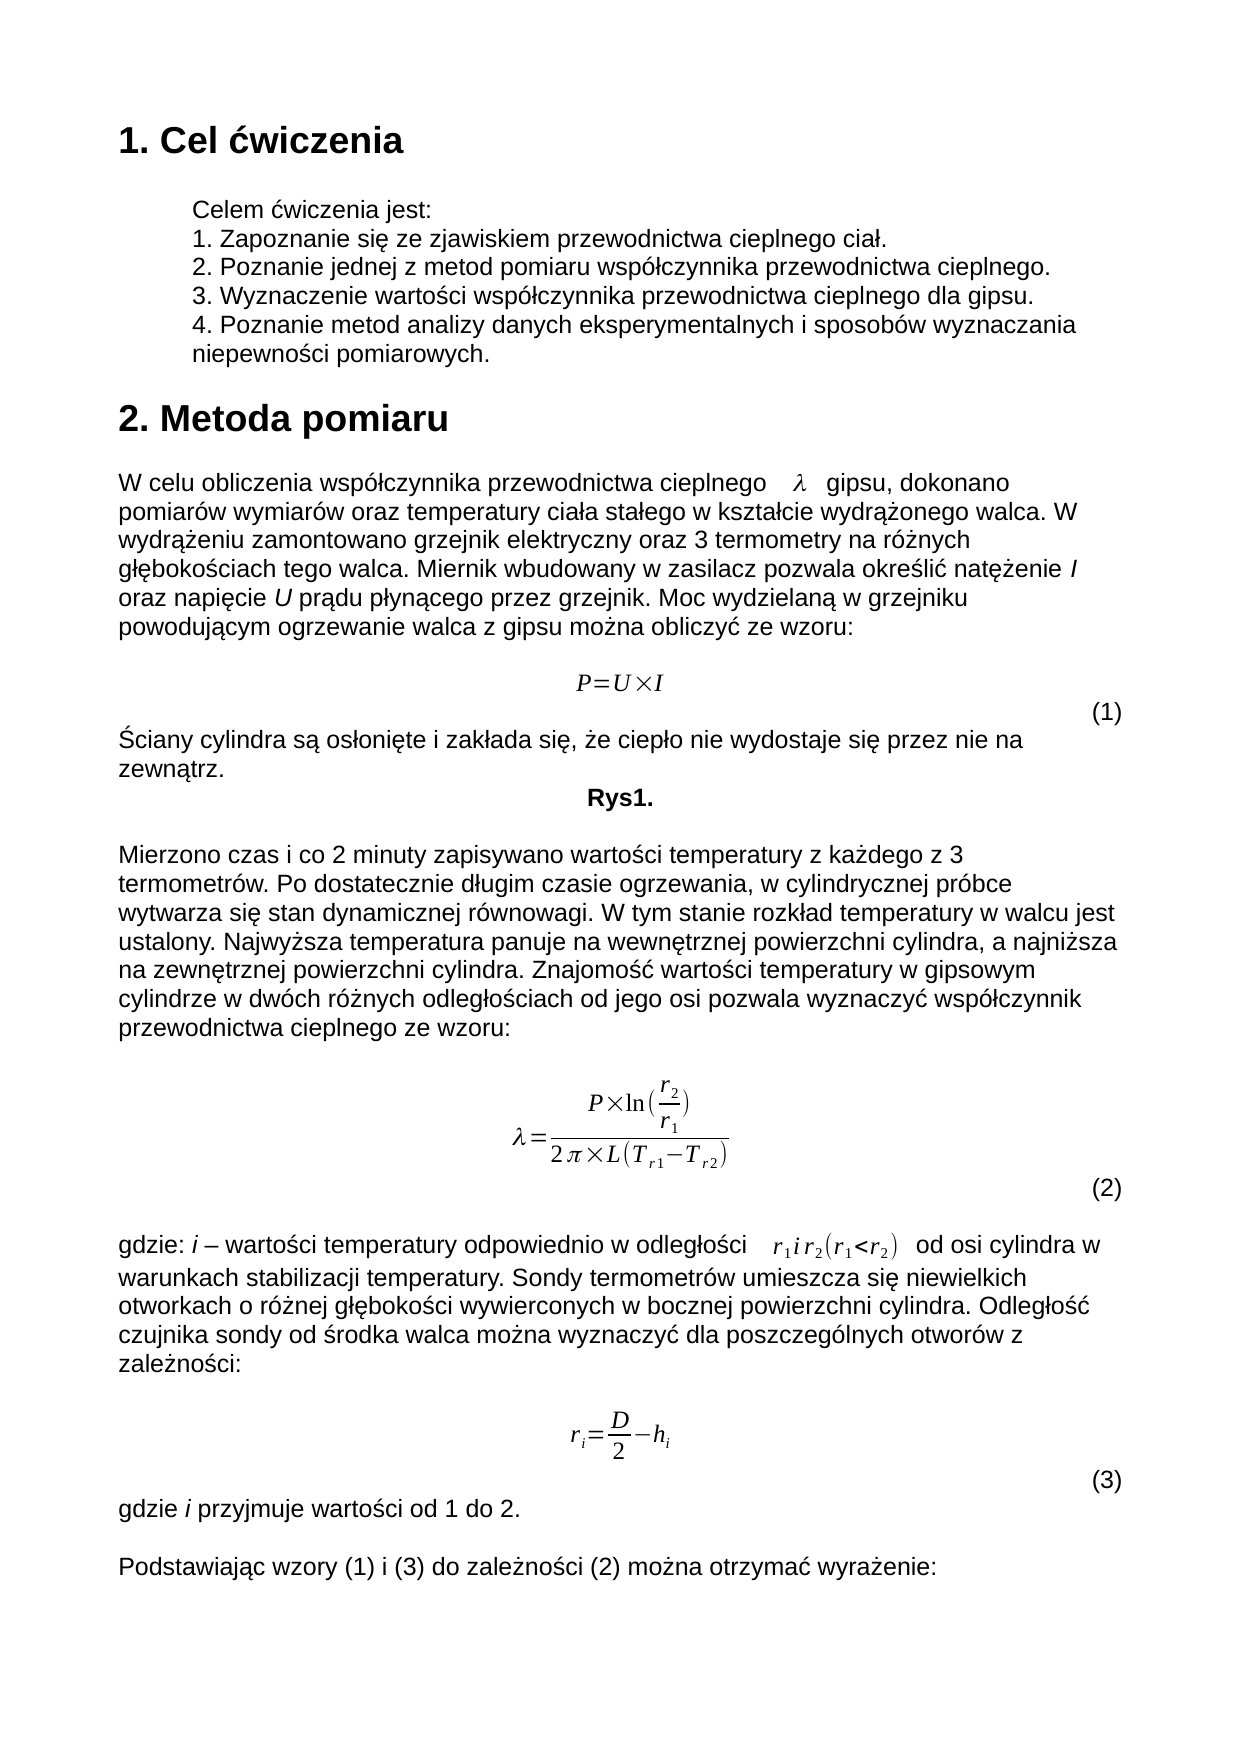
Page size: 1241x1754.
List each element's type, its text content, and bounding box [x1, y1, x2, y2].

text (2) [118, 1172, 1122, 1201]
text 4. Poznanie metod analizy danych eksperymentalnych i sposobów wyznaczania niepewności pomiarowych. [192, 310, 1122, 367]
text 3. Wyznaczenie wartości współczynnika przewodnictwa cieplnego dla gipsu. [192, 281, 1122, 310]
text 2. Poznanie jednej z metod pomiaru współczynnika przewodnictwa cieplnego. [192, 252, 1122, 281]
text 1. Cel ćwiczenia [118, 118, 1122, 161]
text Rys1. [118, 783, 1122, 812]
text Mierzono czas i co 2 minuty zapisywano wartości temperatury z każdego z 3 termometrów. Po dostatecznie długim czasie ogrzewania, w cylindrycznej próbce wytwarza się stan dynamicznej równowagi. W tym stanie rozkład temperatury w walcu jest ustalony. Najwyższa temperatura panuje na wewnętrznej powierzchni cylindra, a najniższa na zewnętrznej powierzchni cylindra. Znajomość wartości temperatury w gipsowym cylindrze w dwóch różnych odległościach od jego osi pozwala wyznaczyć współczynnik przewodnictwa cieplnego ze wzoru: [118, 841, 1122, 1042]
text gdzie: i – wartości temperatury odpowiednio w odległości od osi cylindra w warunkach stabilizacji temperatury. Sondy termometrów umieszcza się niewielkich otworkach o różnej głębokości wywierconych w bocznej powierzchni cylindra. Odległość czujnika sondy od środka walca można wyznaczyć dla poszczególnych otworów z zależności: [118, 1230, 1122, 1377]
text Podstawiając wzory (1) i (3) do zależności (2) można otrzymać wyrażenie: [118, 1551, 1122, 1580]
text gdzie i przyjmuje wartości od 1 do 2. [118, 1494, 1122, 1523]
text Ściany cylindra są osłonięte i zakłada się, że ciepło nie wydostaje się przez nie na zewnątrz. [118, 726, 1122, 783]
text Celem ćwiczenia jest: [192, 161, 1122, 223]
text (1) [118, 697, 1122, 726]
text (3) [118, 1465, 1122, 1494]
text 1. Zapoznanie się ze zjawiskiem przewodnictwa cieplnego ciał. [192, 223, 1122, 252]
text W celu obliczenia współczynnika przewodnictwa cieplnego gipsu, dokonano pomiarów wymiarów oraz temperatury ciała stałego w kształcie wydrążonego walca. W wydrążeniu zamontowano grzejnik elektryczny oraz 3 termometry na różnych głębokościach tego walca. Miernik wbudowany w zasilacz pozwala określić natężenie I oraz napięcie U prądu płynącego przez grzejnik. Moc wydzielaną w grzejniku powodującym ogrzewanie walca z gipsu można obliczyć ze wzoru: [118, 468, 1122, 640]
text 2. Metoda pomiaru [118, 396, 1122, 439]
